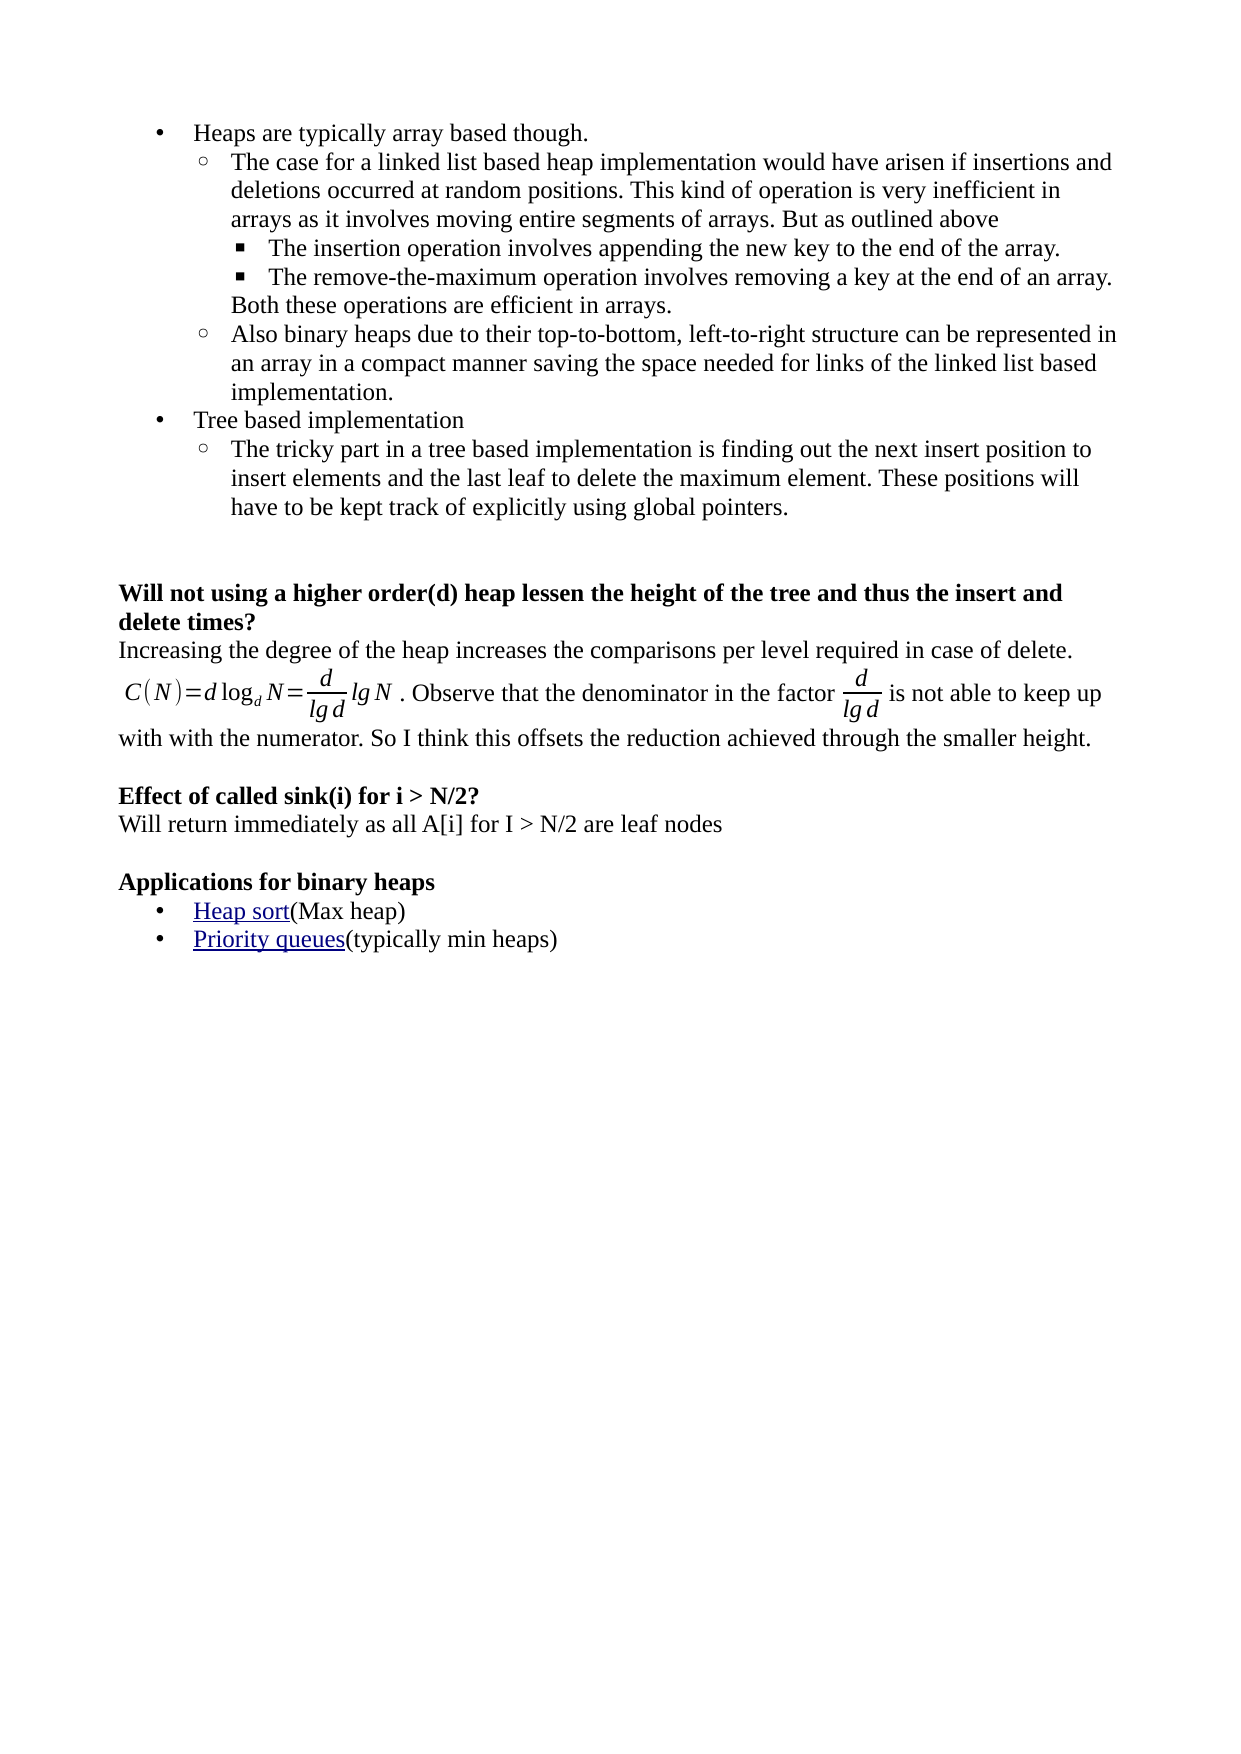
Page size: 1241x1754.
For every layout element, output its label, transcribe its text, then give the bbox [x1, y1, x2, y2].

list Heap sort(Max heap) [156, 896, 1122, 924]
text Applications for binary heaps [118, 867, 1122, 896]
text Will return immediately as all A[i] for I > N/2 are leaf nodes [118, 809, 1122, 838]
list Both these operations are efficient in arrays. [193, 291, 1122, 319]
text Will not using a higher order(d) heap lessen the height of the tree and thus the insert and delete times? [118, 578, 1122, 636]
list The insertion operation involves appending the new key to the end of the array. [231, 233, 1122, 262]
list Also binary heaps due to their top-to-bottom, left-to-right structure can be represented in an array in a compact manner saving the space needed for links of the linked list based implementation. [193, 319, 1122, 406]
list Heaps are typically array based though. [156, 118, 1122, 147]
list Tree based implementation [156, 406, 1122, 434]
text Effect of called sink(i) for i > N/2? [118, 781, 1122, 809]
list Priority queues(typically min heaps) [156, 924, 1122, 953]
text Increasing the degree of the heap increases the comparisons per level required in case of delete. [118, 636, 1122, 664]
text . Observe that the denominator in the factoris not able to keep up with with the numerator. So I think this offsets the reduction achieved through the smaller height. [118, 664, 1122, 752]
list The case for a linked list based heap implementation would have arisen if insertions and deletions occurred at random positions. This kind of operation is very inefficient in arrays as it involves moving entire segments of arrays. But as outlined above [193, 147, 1122, 233]
list The tricky part in a tree based implementation is finding out the next insert position to insert elements and the last leaf to delete the maximum element. These positions will have to be kept track of explicitly using global pointers. [193, 434, 1122, 521]
list The remove-the-maximum operation involves removing a key at the end of an array. [231, 262, 1122, 291]
